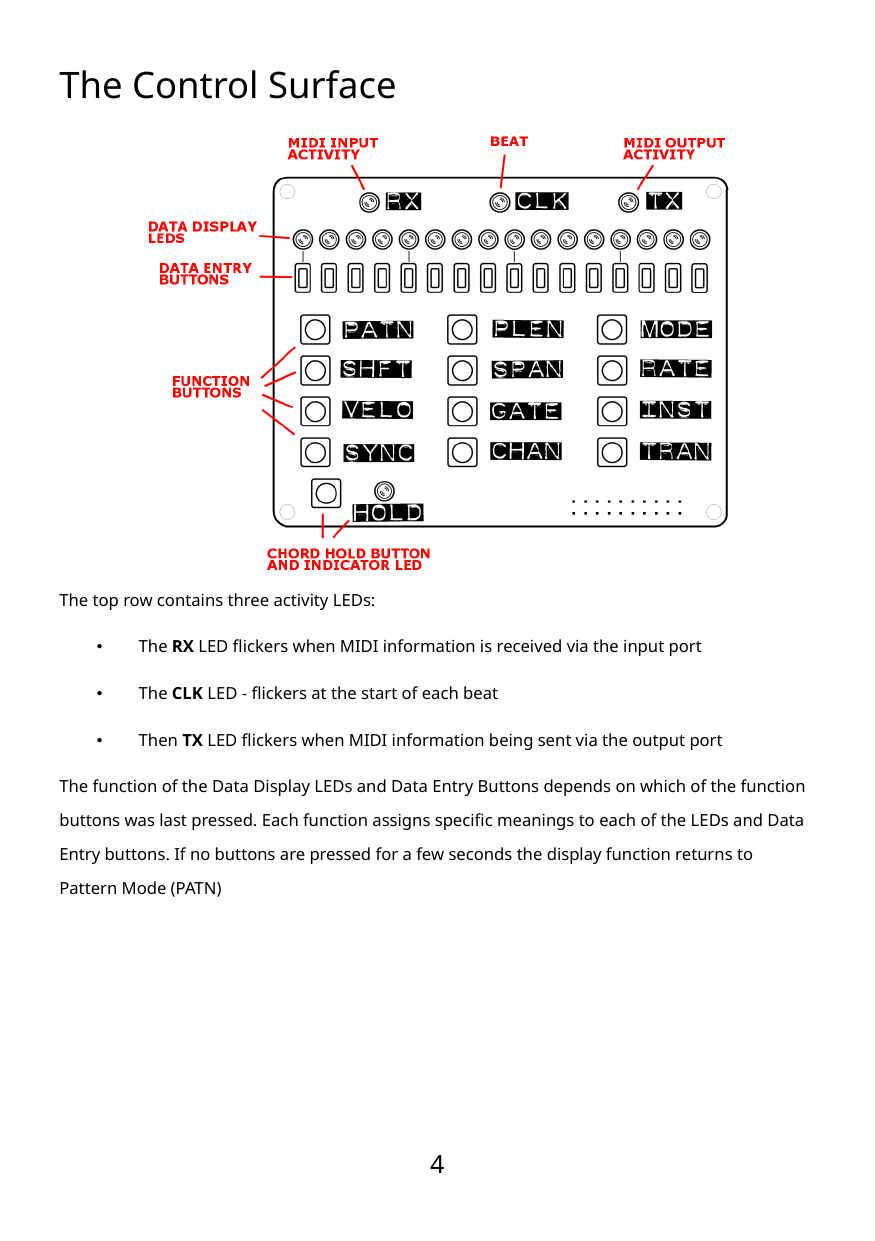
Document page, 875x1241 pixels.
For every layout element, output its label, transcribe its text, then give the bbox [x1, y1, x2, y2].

list The CLK LED - flickers at the start of each beat [97, 682, 815, 704]
picture [133, 121, 741, 578]
list Then TX LED flickers when MIDI information being sent via the output port [97, 728, 815, 751]
subtitle The Control Surface [59, 59, 815, 109]
list The RX LED flickers when MIDI information is received via the input port [97, 635, 815, 658]
text The function of the Data Display LEDs and Data Entry Buttons depends on which of the function buttons was last pressed. Each function assigns specific meanings to each of the LEDs and Data Entry buttons. If no buttons are pressed for a few seconds the display function returns to Pattern Mode (PATN) [59, 775, 815, 900]
text The top row contains three activity LEDs: [59, 121, 815, 611]
